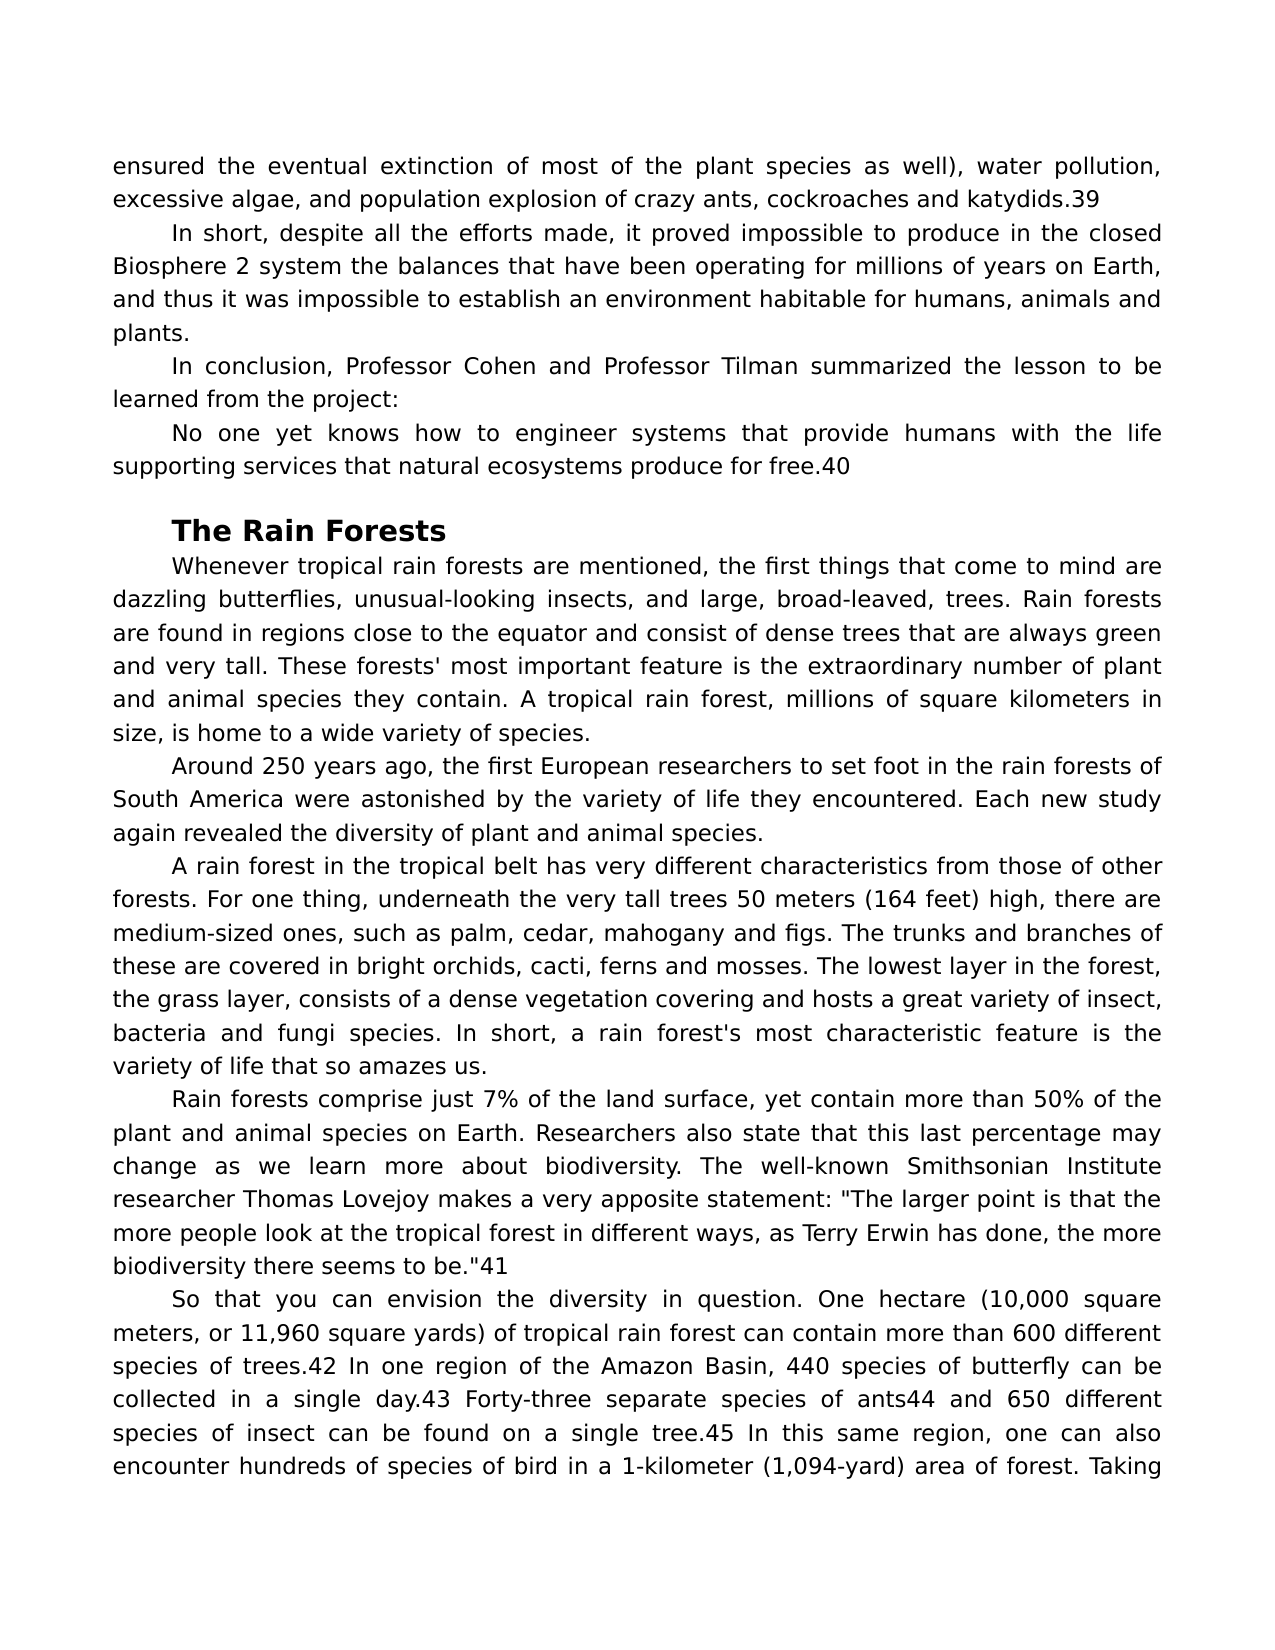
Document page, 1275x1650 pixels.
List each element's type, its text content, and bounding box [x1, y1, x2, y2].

text A rain forest in the tropical belt has very different characteristics from those of other forests. For one thing, underneath the very tall trees 50 meters (164 feet) high, there are medium-sized ones, such as palm, cedar, mahogany and figs. The trunks and branches of these are covered in bright orchids, cacti, ferns and mosses. The lowest layer in the forest, the grass layer, consists of a dense vegetation covering and hosts a great variety of insect, bacteria and fungi species. In short, a rain forest's most characteristic feature is the variety of life that so amazes us. [112, 848, 1163, 1081]
text Rain forests comprise just 7% of the land surface, yet contain more than 50% of the plant and animal species on Earth. Researchers also state that this last percentage may change as we learn more about biodiversity. The well-known Smithsonian Institute researcher Thomas Lovejoy makes a very apposite statement: "The larger point is that the more people look at the tropical forest in different ways, as Terry Erwin has done, the more biodiversity there seems to be."41 [112, 1081, 1163, 1281]
text Around 250 years ago, the first European researchers to set foot in the rain forests of South America were astonished by the variety of life they encountered. Each new study again revealed the diversity of plant and animal species. [112, 748, 1163, 848]
text In conclusion, Professor Cohen and Professor Tilman summarized the lesson to be learned from the project: [112, 348, 1163, 414]
text No one yet knows how to engineer systems that provide humans with the life supporting services that natural ecosystems produce for free.40 [112, 414, 1163, 481]
text In short, despite all the efforts made, it proved impossible to produce in the closed Biosphere 2 system the balances that have been operating for millions of years on Earth, and thus it was impossible to establish an environment habitable for humans, animals and plants. [112, 214, 1163, 348]
text ensured the eventual extinction of most of the plant species as well), water pollution, excessive algae, and population explosion of crazy ants, cockroaches and katydids.39 [112, 148, 1163, 214]
text So that you can envision the diversity in question. One hectare (10,000 square meters, or 11,960 square yards) of tropical rain forest can contain more than 600 different species of trees.42 In one region of the Amazon Basin, 440 species of butterfly can be collected in a single day.43 Forty-three separate species of ants44 and 650 different species of insect can be found on a single tree.45 In this same region, one can also encounter hundreds of species of bird in a 1-kilometer (1,094-yard) area of forest. Taking [112, 1281, 1163, 1481]
text Whenever tropical rain forests are mentioned, the first things that come to mind are dazzling butterflies, unusual-looking insects, and large, broad-leaved, trees. Rain forests are found in regions close to the equator and consist of dense trees that are always green and very tall. These forests' most important feature is the extraordinary number of plant and animal species they contain. A tropical rain forest, millions of square kilometers in size, is home to a wide variety of species. [112, 548, 1163, 748]
text The Rain Forests [112, 514, 1163, 548]
